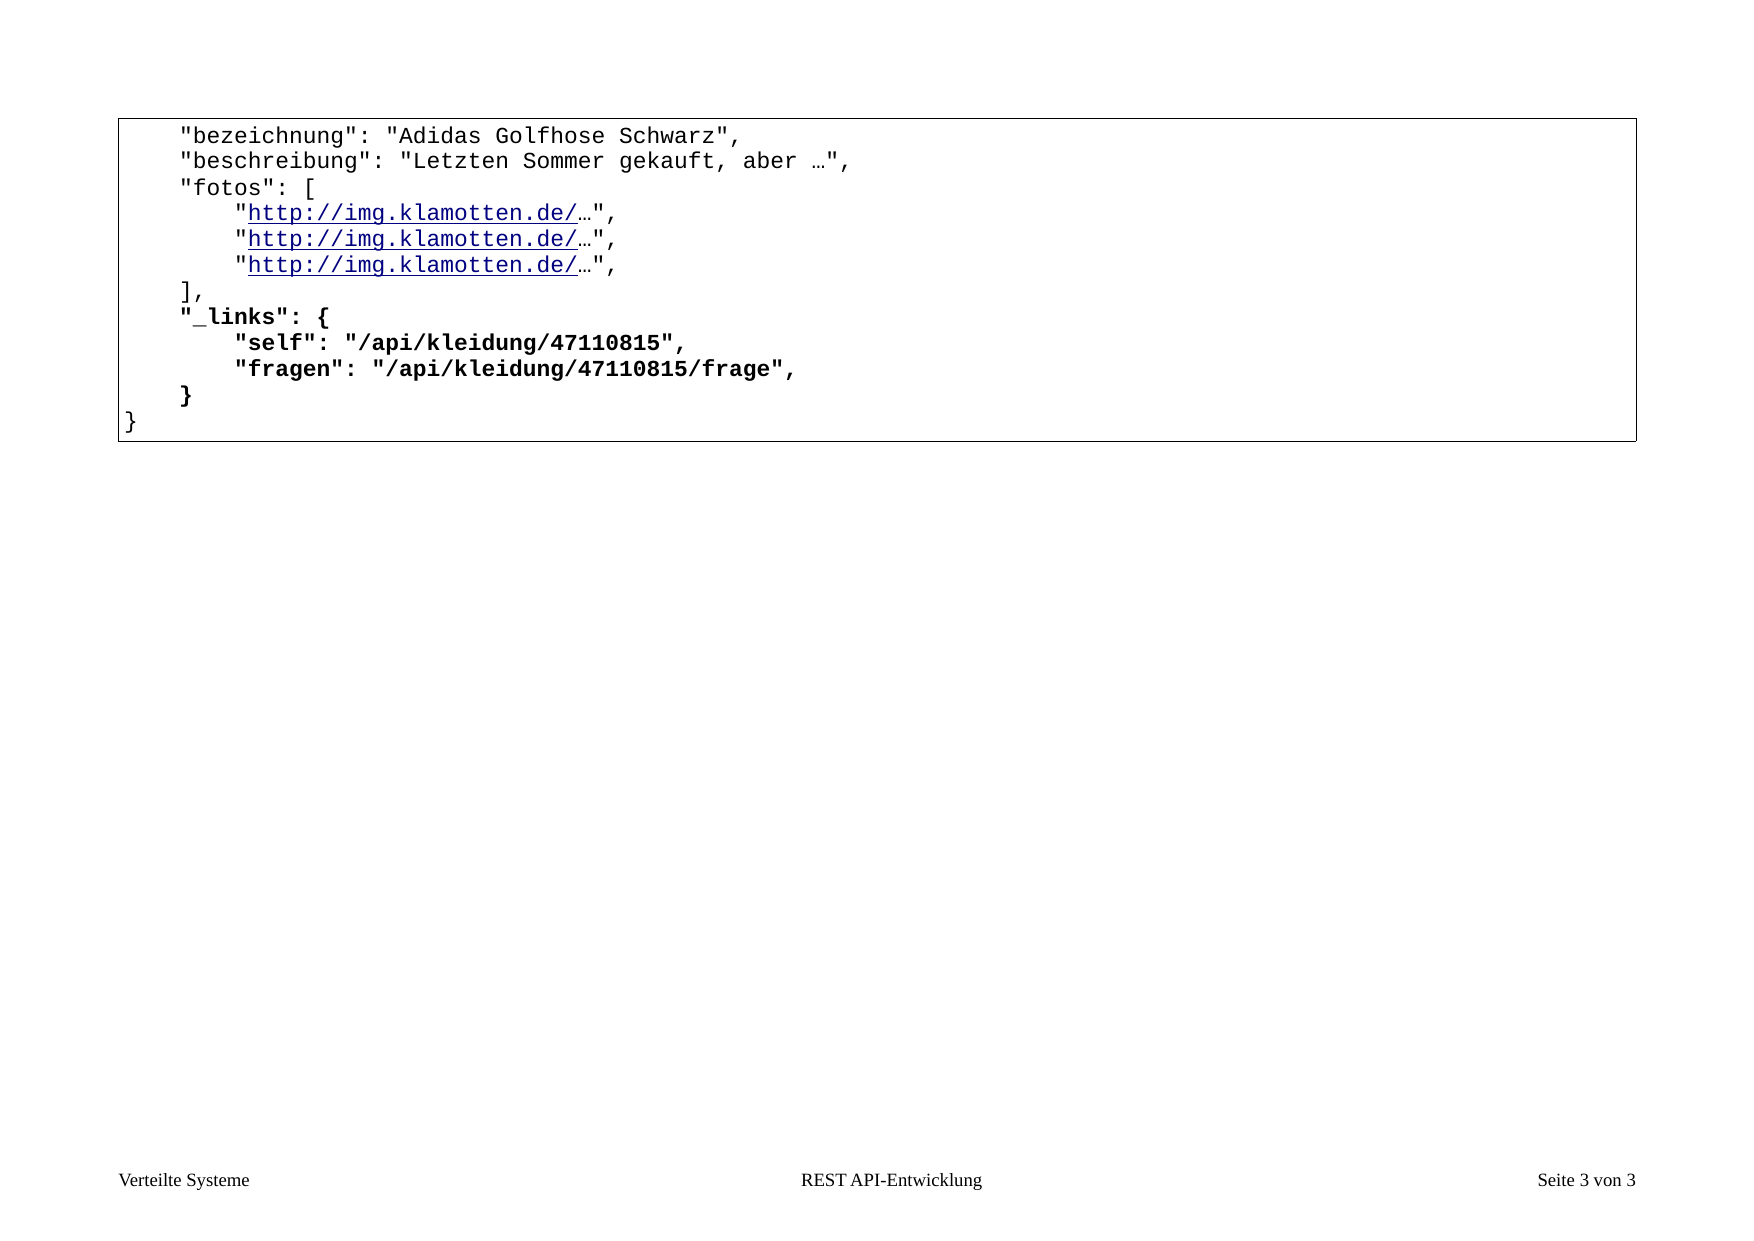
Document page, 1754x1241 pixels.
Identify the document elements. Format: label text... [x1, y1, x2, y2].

table_header "bezeichnung": "Adidas Golfhose Schwarz", "beschreibung": "Letzten Sommer gekauft, aber …", "fotos": [ "http://img.klamotten.de/…", "http://img.klamotten.de/…", "http://img.klamotten.de/…", ], "_links": { "self": "/api/kleidung/47110815", "fragen": "/api/kleidung/47110815/frage", } } [119, 119, 1636, 441]
